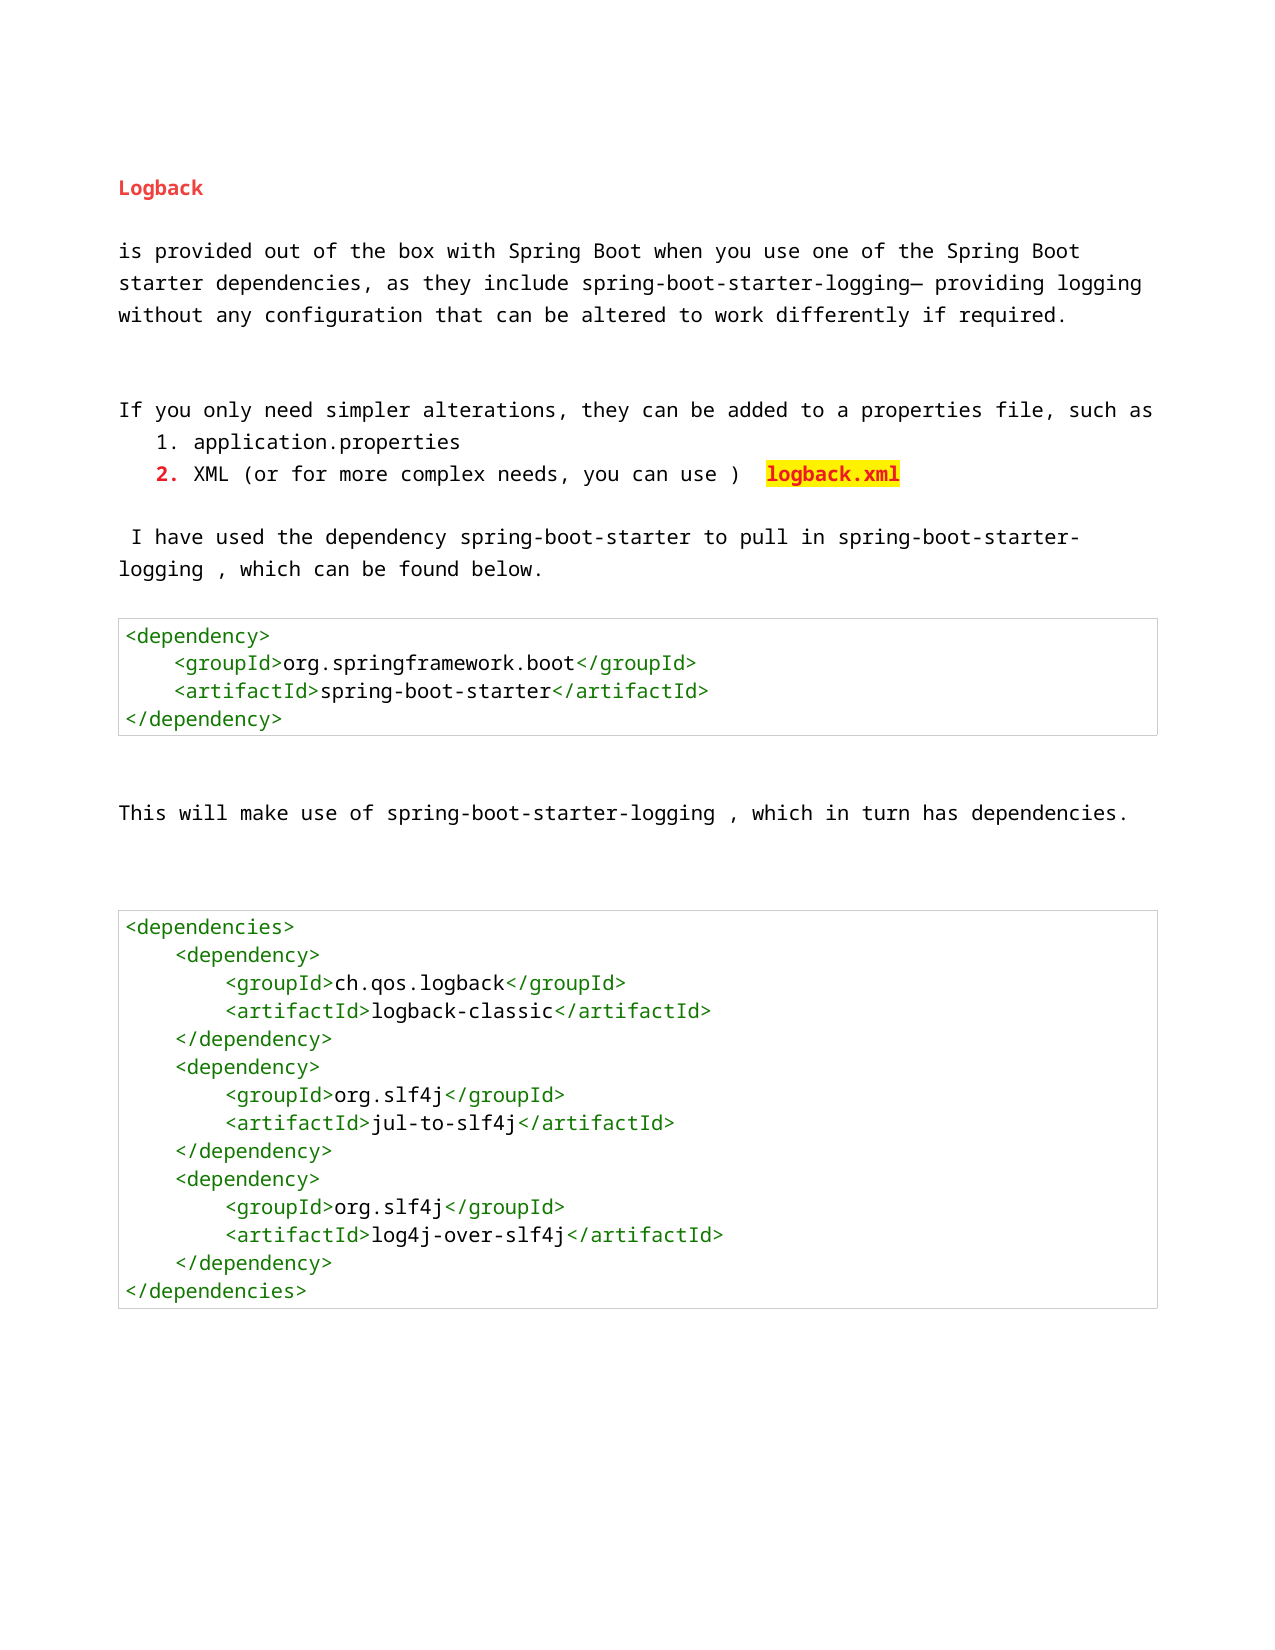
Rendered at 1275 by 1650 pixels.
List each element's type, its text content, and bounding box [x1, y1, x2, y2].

text <artifactId>jul-to-slf4j</artifactId> [119, 1106, 1157, 1134]
text [0, 1253, 45, 1277]
text <artifactId>log4j-over-slf4j</artifactId> [119, 1218, 1157, 1246]
text [0, 945, 45, 973]
text <dependency> [119, 619, 1157, 646]
text <dependency> [119, 1050, 1157, 1078]
text <artifactId>spring-boot-starter</artifactId> [119, 674, 1157, 701]
text I have used the dependency spring-boot-starter to pull in spring-boot-starter-logging , which can be found below. [118, 523, 1157, 582]
text [0, 1001, 45, 1029]
text [0, 1029, 45, 1057]
text [0, 649, 45, 677]
text [0, 1057, 45, 1085]
text [0, 1277, 45, 1306]
text [0, 1113, 45, 1141]
text [0, 677, 45, 704]
text </dependencies> [119, 1274, 1157, 1308]
text <dependencies> [119, 911, 1157, 938]
text <dependency> [119, 1162, 1157, 1190]
text This will make use of spring-boot-starter-logging , which in turn has dependencies. [118, 799, 1157, 826]
text is provided out of the box with Spring Boot when you use one of the Spring Boot starter dependencies, as they include spring-boot-starter-logging— providing logging without any configuration that can be altered to work differently if required. [118, 237, 1157, 328]
text Logback [118, 173, 1157, 201]
text <artifactId>logback-classic</artifactId> [119, 994, 1157, 1022]
text [0, 1085, 45, 1113]
text [0, 973, 45, 1001]
text </dependency> [119, 701, 1157, 735]
text </dependency> [119, 1134, 1157, 1162]
list XML (or for more complex needs, you can use ) logback.xml [156, 459, 1157, 487]
text [0, 704, 45, 733]
text <groupId>org.springframework.boot</groupId> [119, 646, 1157, 674]
text <dependency> [119, 938, 1157, 966]
text [0, 1197, 45, 1225]
text </dependency> [119, 1246, 1157, 1274]
text [0, 1225, 45, 1253]
text <groupId>ch.qos.logback</groupId> [119, 966, 1157, 994]
list application.properties [156, 428, 1157, 455]
text [0, 1169, 45, 1197]
text <groupId>org.slf4j</groupId> [119, 1190, 1157, 1218]
text </dependency> [119, 1022, 1157, 1050]
text If you only need simpler alterations, they can be added to a properties file, such as [118, 396, 1157, 424]
text <groupId>org.slf4j</groupId> [119, 1078, 1157, 1106]
text [0, 1141, 45, 1169]
